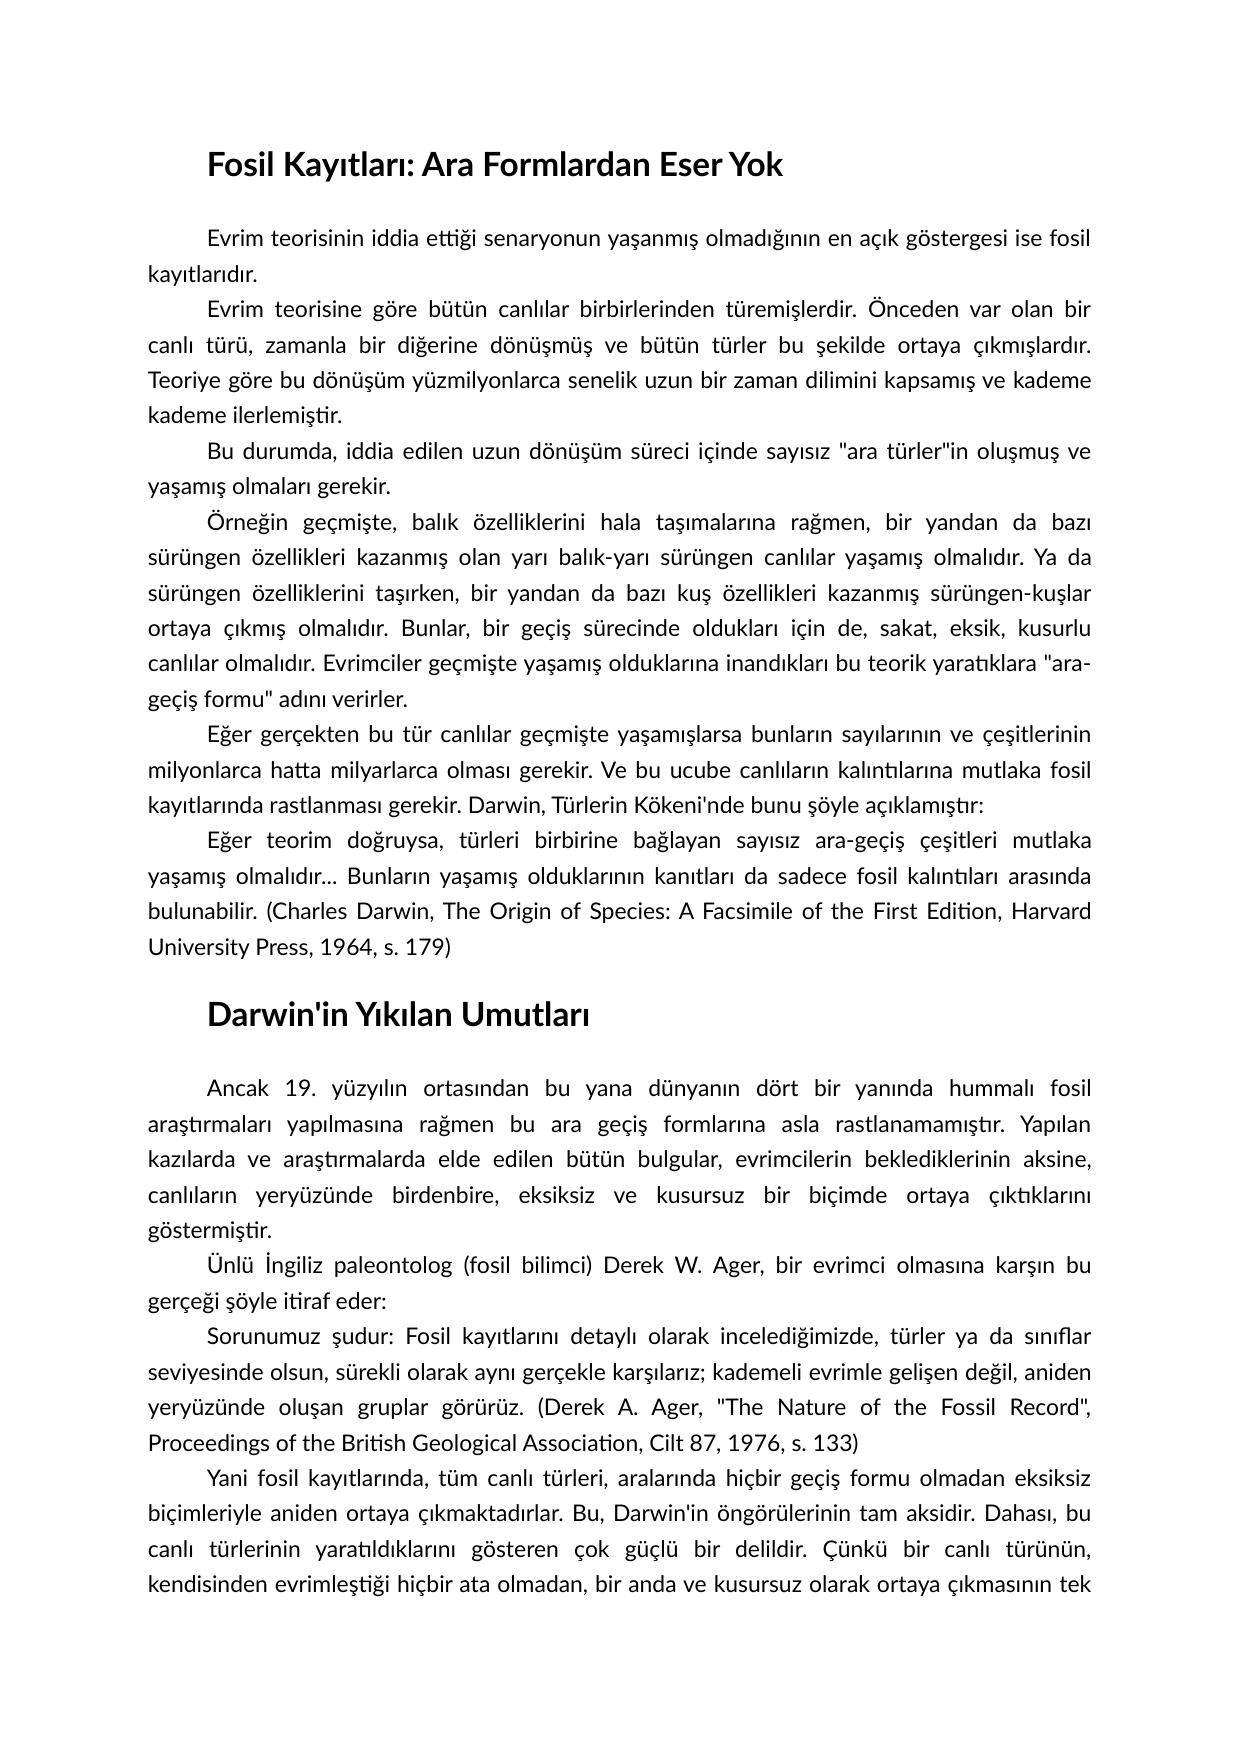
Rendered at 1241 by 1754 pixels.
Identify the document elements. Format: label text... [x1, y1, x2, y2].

text Eğer teorim doğruysa, türleri birbirine bağlayan sayısız ara-geçiş çeşitleri mutlaka yaşamış olmalıdır... Bunların yaşamış olduklarının kanıtları da sadece fosil kalıntıları arasında bulunabilir. (Charles Darwin, The Origin of Species: A Facsimile of the First Edition, Harvard University Press, 1964, s. 179) [148, 821, 1093, 962]
text Örneğin geçmişte, balık özelliklerini hala taşımalarına rağmen, bir yandan da bazı sürüngen özellikleri kazanmış olan yarı balık-yarı sürüngen canlılar yaşamış olmalıdır. Ya da sürüngen özelliklerini taşırken, bir yandan da bazı kuş özellikleri kazanmış sürüngen-kuşlar ortaya çıkmış olmalıdır. Bunlar, bir geçiş sürecinde oldukları için de, sakat, eksik, kusurlu canlılar olmalıdır. Evrimciler geçmişte yaşamış olduklarına inandıkları bu teorik yaratıklara "ara-geçiş formu" adını verirler. [148, 502, 1093, 714]
text Evrim teorisinin iddia ettiği senaryonun yaşanmış olmadığının en açık göstergesi ise fosil kayıtlarıdır. [148, 218, 1093, 289]
text Sorunumuz şudur: Fosil kayıtlarını detaylı olarak incelediğimizde, türler ya da sınıflar seviyesinde olsun, sürekli olarak aynı gerçekle karşılarız; kademeli evrimle gelişen değil, aniden yeryüzünde oluşan gruplar görürüz. (Derek A. Ager, "The Nature of the Fossil Record", Proceedings of the British Geological Association, Cilt 87, 1976, s. 133) [148, 1316, 1093, 1458]
text Eğer gerçekten bu tür canlılar geçmişte yaşamışlarsa bunların sayılarının ve çeşitlerinin milyonlarca hatta milyarlarca olması gerekir. Ve bu ucube canlıların kalıntılarına mutlaka fosil kayıtlarında rastlanması gerekir. Darwin, Türlerin Kökeni'nde bunu şöyle açıklamıştır: [148, 714, 1093, 821]
subtitle Darwin'in Yıkılan Umutları [148, 998, 1093, 1033]
text Ancak 19. yüzyılın ortasından bu yana dünyanın dört bir yanında hummalı fosil araştırmaları yapılmasına rağmen bu ara geçiş formlarına asla rastlanamamıştır. Yapılan kazılarda ve araştırmalarda elde edilen bütün bulgular, evrimcilerin beklediklerinin aksine, canlıların yeryüzünde birdenbire, eksiksiz ve kusursuz bir biçimde ortaya çıktıklarını göstermiştir. [148, 1068, 1093, 1246]
text Bu durumda, iddia edilen uzun dönüşüm süreci içinde sayısız "ara türler"in oluşmuş ve yaşamış olmaları gerekir. [148, 431, 1093, 502]
text Ünlü İngiliz paleontolog (fosil bilimci) Derek W. Ager, bir evrimci olmasına karşın bu gerçeği şöyle itiraf eder: [148, 1246, 1093, 1316]
text Yani fosil kayıtlarında, tüm canlı türleri, aralarında hiçbir geçiş formu olmadan eksiksiz biçimleriyle aniden ortaya çıkmaktadırlar. Bu, Darwin'in öngörülerinin tam aksidir. Dahası, bu canlı türlerinin yaratıldıklarını gösteren çok güçlü bir delildir. Çünkü bir canlı türünün, kendisinden evrimleştiği hiçbir ata olmadan, bir anda ve kusursuz olarak ortaya çıkmasının tek [148, 1458, 1093, 1600]
text Evrim teorisine göre bütün canlılar birbirlerinden türemişlerdir. Önceden var olan bir canlı türü, zamanla bir diğerine dönüşmüş ve bütün türler bu şekilde ortaya çıkmışlardır. Teoriye göre bu dönüşüm yüzmilyonlarca senelik uzun bir zaman dilimini kapsamış ve kademe kademe ilerlemiştir. [148, 289, 1093, 431]
subtitle Fosil Kayıtları: Ara Formlardan Eser Yok [148, 148, 1093, 183]
